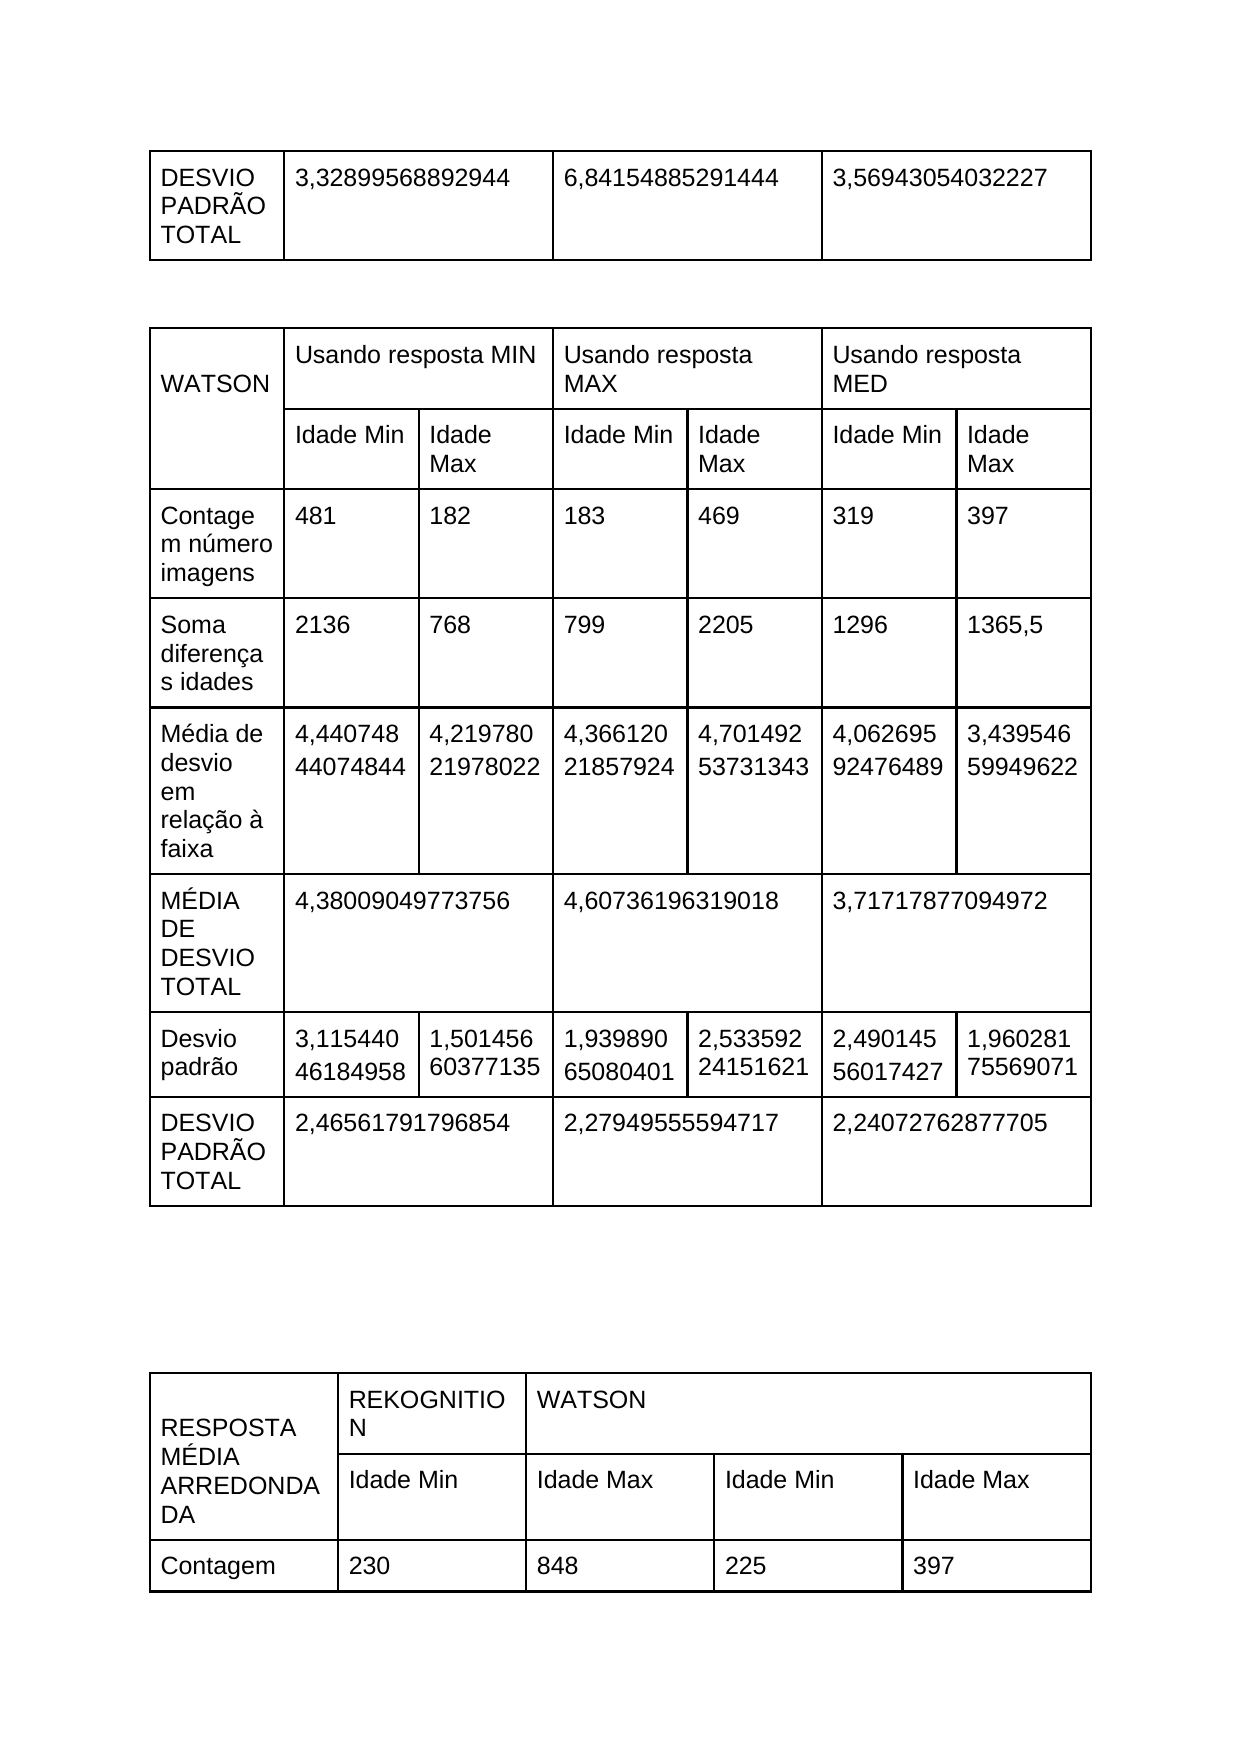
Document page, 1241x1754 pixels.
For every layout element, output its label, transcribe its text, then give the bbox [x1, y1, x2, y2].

table_cell Idade Min [715, 1455, 901, 1539]
table_cell 1365,5 [958, 599, 1090, 706]
table_cell 4,70149253731343 [689, 709, 821, 873]
table_cell Idade Min [823, 410, 955, 488]
table_cell 2,53359224151621 [689, 1013, 821, 1096]
table_header Usando resposta MIN [285, 329, 552, 408]
table_cell 4,06269592476489 [823, 709, 955, 873]
table_cell 1,93989065080401 [554, 1013, 686, 1096]
table_cell 225 [715, 1541, 901, 1590]
table_cell 3,71717877094972 [823, 875, 1090, 1011]
table_cell Idade Min [339, 1455, 525, 1539]
table_cell Idade Min [554, 410, 686, 488]
table_cell 3,32899568892944 [285, 152, 552, 259]
table_cell Contagem número imagens [151, 490, 283, 597]
table_header REKOGNITION [339, 1374, 525, 1452]
table_cell 3,56943054032227 [823, 152, 1090, 259]
table_cell 4,44074844074844 [285, 709, 418, 873]
table_header WATSON [151, 329, 283, 488]
table_cell MÉDIA DE DESVIO TOTAL [151, 875, 283, 1011]
table_cell Média de desvio em relação à faixa [151, 709, 283, 873]
table_cell 2,49014556017427 [823, 1013, 955, 1096]
table_cell 848 [527, 1541, 713, 1590]
table_cell Idade Max [420, 410, 552, 488]
table_cell 4,21978021978022 [420, 709, 552, 873]
table_cell 6,84154885291444 [554, 152, 821, 259]
table_header Usando resposta MAX [554, 329, 821, 408]
table_cell 799 [554, 599, 686, 706]
table_cell 319 [823, 490, 955, 597]
table_cell Contagem [151, 1541, 337, 1590]
table_cell 2,27949555594717 [554, 1098, 821, 1205]
table_cell 2,46561791796854 [285, 1098, 552, 1205]
table_cell 768 [420, 599, 552, 706]
table_cell 2136 [285, 599, 418, 706]
table_cell 3,11544046184958 [285, 1013, 418, 1096]
table_cell 4,60736196319018 [554, 875, 821, 1011]
table_cell Idade Max [904, 1455, 1090, 1539]
table_cell Idade Max [689, 410, 821, 488]
table_cell Idade Min [285, 410, 418, 488]
table_cell 469 [689, 490, 821, 597]
table_cell 2205 [689, 599, 821, 706]
table_cell Desvio padrão [151, 1013, 283, 1096]
table_cell 230 [339, 1541, 525, 1590]
table_cell 183 [554, 490, 686, 597]
table_cell Idade Max [527, 1455, 713, 1539]
table_header Usando resposta MED [823, 329, 1090, 408]
table_cell 2,24072762877705 [823, 1098, 1090, 1205]
table_cell 182 [420, 490, 552, 597]
table_cell 1,96028175569071 [958, 1013, 1090, 1096]
table_cell DESVIO PADRÃO TOTAL [151, 152, 283, 259]
table_cell 397 [904, 1541, 1090, 1590]
table_cell 481 [285, 490, 418, 597]
table_cell 1296 [823, 599, 955, 706]
table_header WATSON [527, 1374, 1090, 1452]
table_cell 1,50145660377135 [420, 1013, 552, 1096]
table_cell 397 [958, 490, 1090, 597]
table_cell Soma diferenças idades [151, 599, 283, 706]
table_cell 4,38009049773756 [285, 875, 552, 1011]
table_header RESPOSTA MÉDIA ARREDONDADA [151, 1374, 337, 1539]
table_cell Idade Max [958, 410, 1090, 488]
table_cell DESVIO PADRÃO TOTAL [151, 1098, 283, 1205]
table_cell 4,36612021857924 [554, 709, 686, 873]
table_cell 3,43954659949622 [958, 709, 1090, 873]
